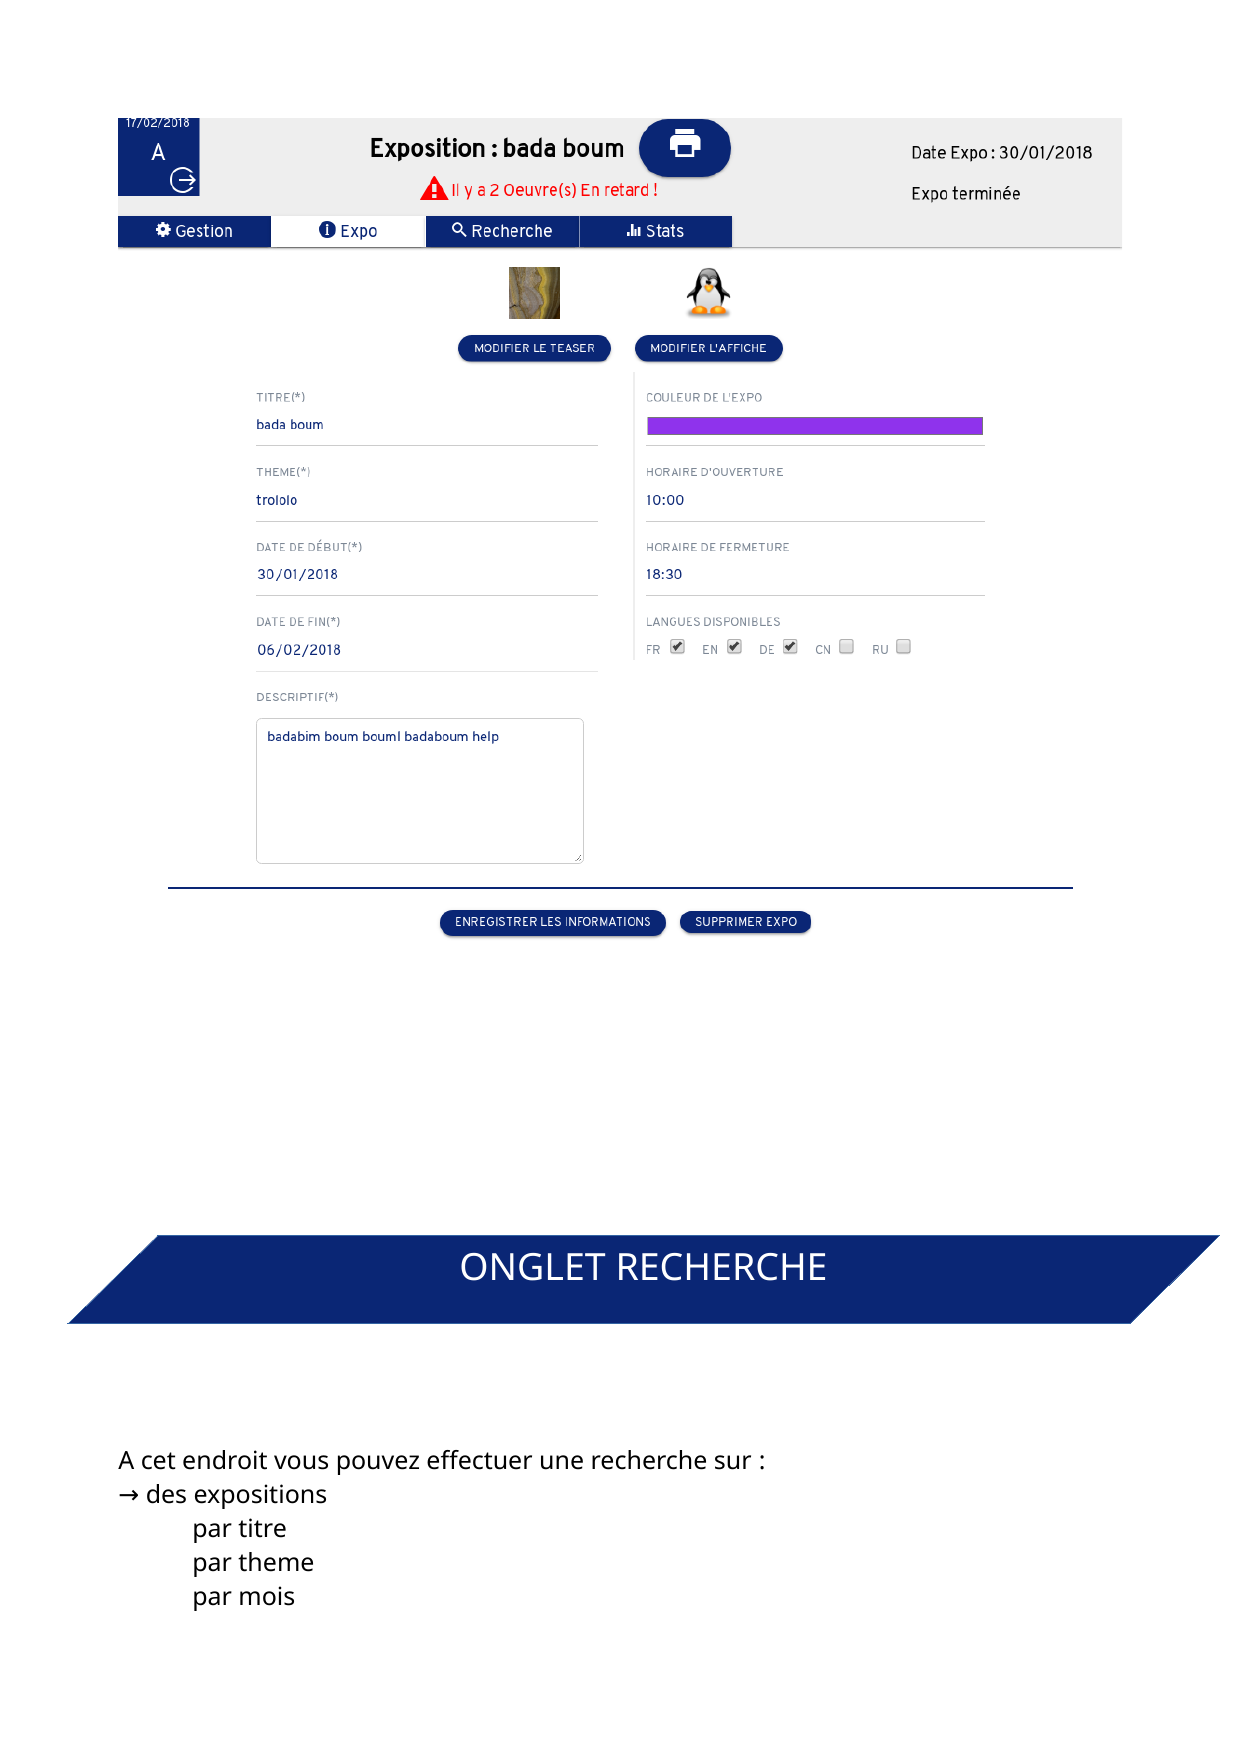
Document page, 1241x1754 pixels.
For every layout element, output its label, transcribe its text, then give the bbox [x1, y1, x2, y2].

picture [118, 118, 1123, 996]
text par theme [118, 1544, 1122, 1579]
text → des expositions [118, 1476, 1122, 1511]
text par mois [118, 1579, 1122, 1613]
text par titre [118, 1511, 1122, 1544]
text A cet endroit vous pouvez effectuer une recherche sur : [118, 1442, 1122, 1476]
